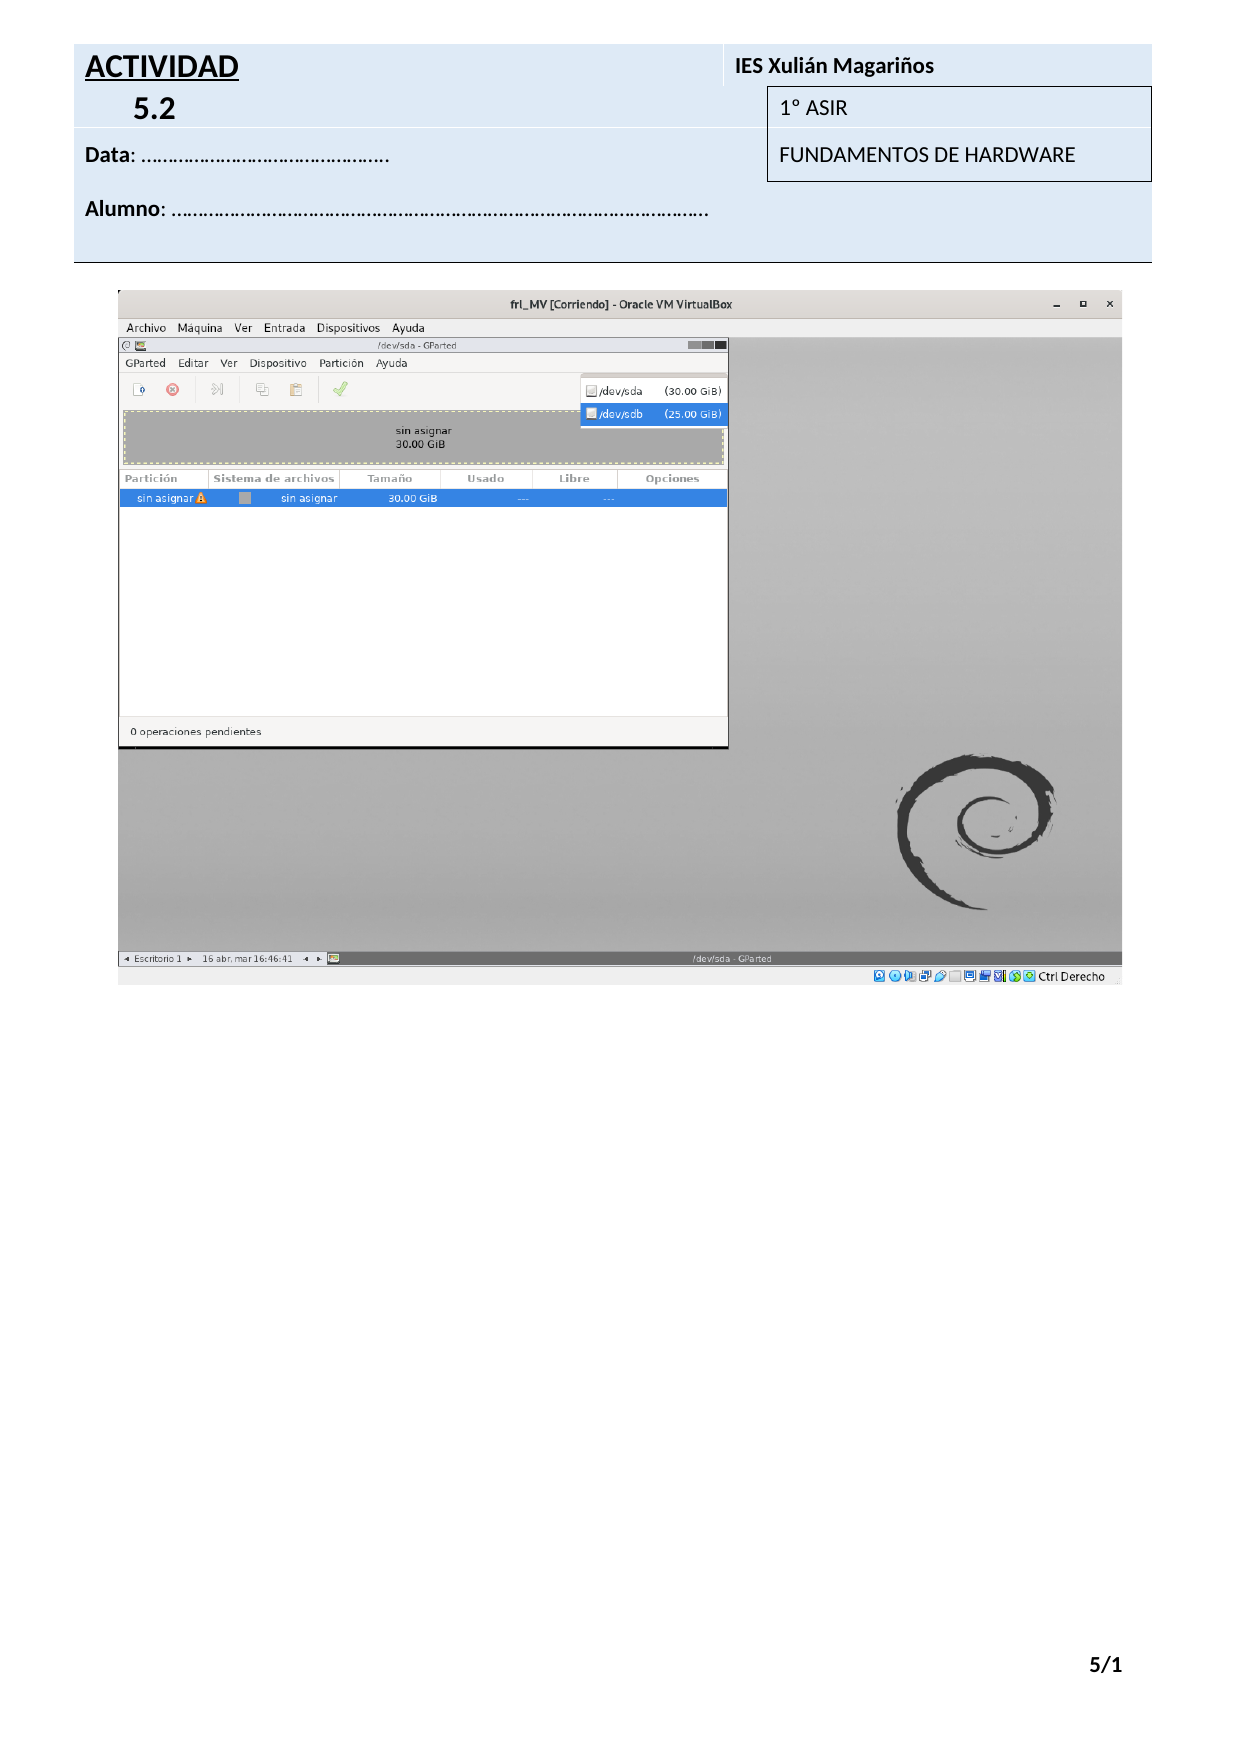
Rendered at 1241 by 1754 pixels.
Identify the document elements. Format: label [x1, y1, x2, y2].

picture [118, 290, 1123, 985]
